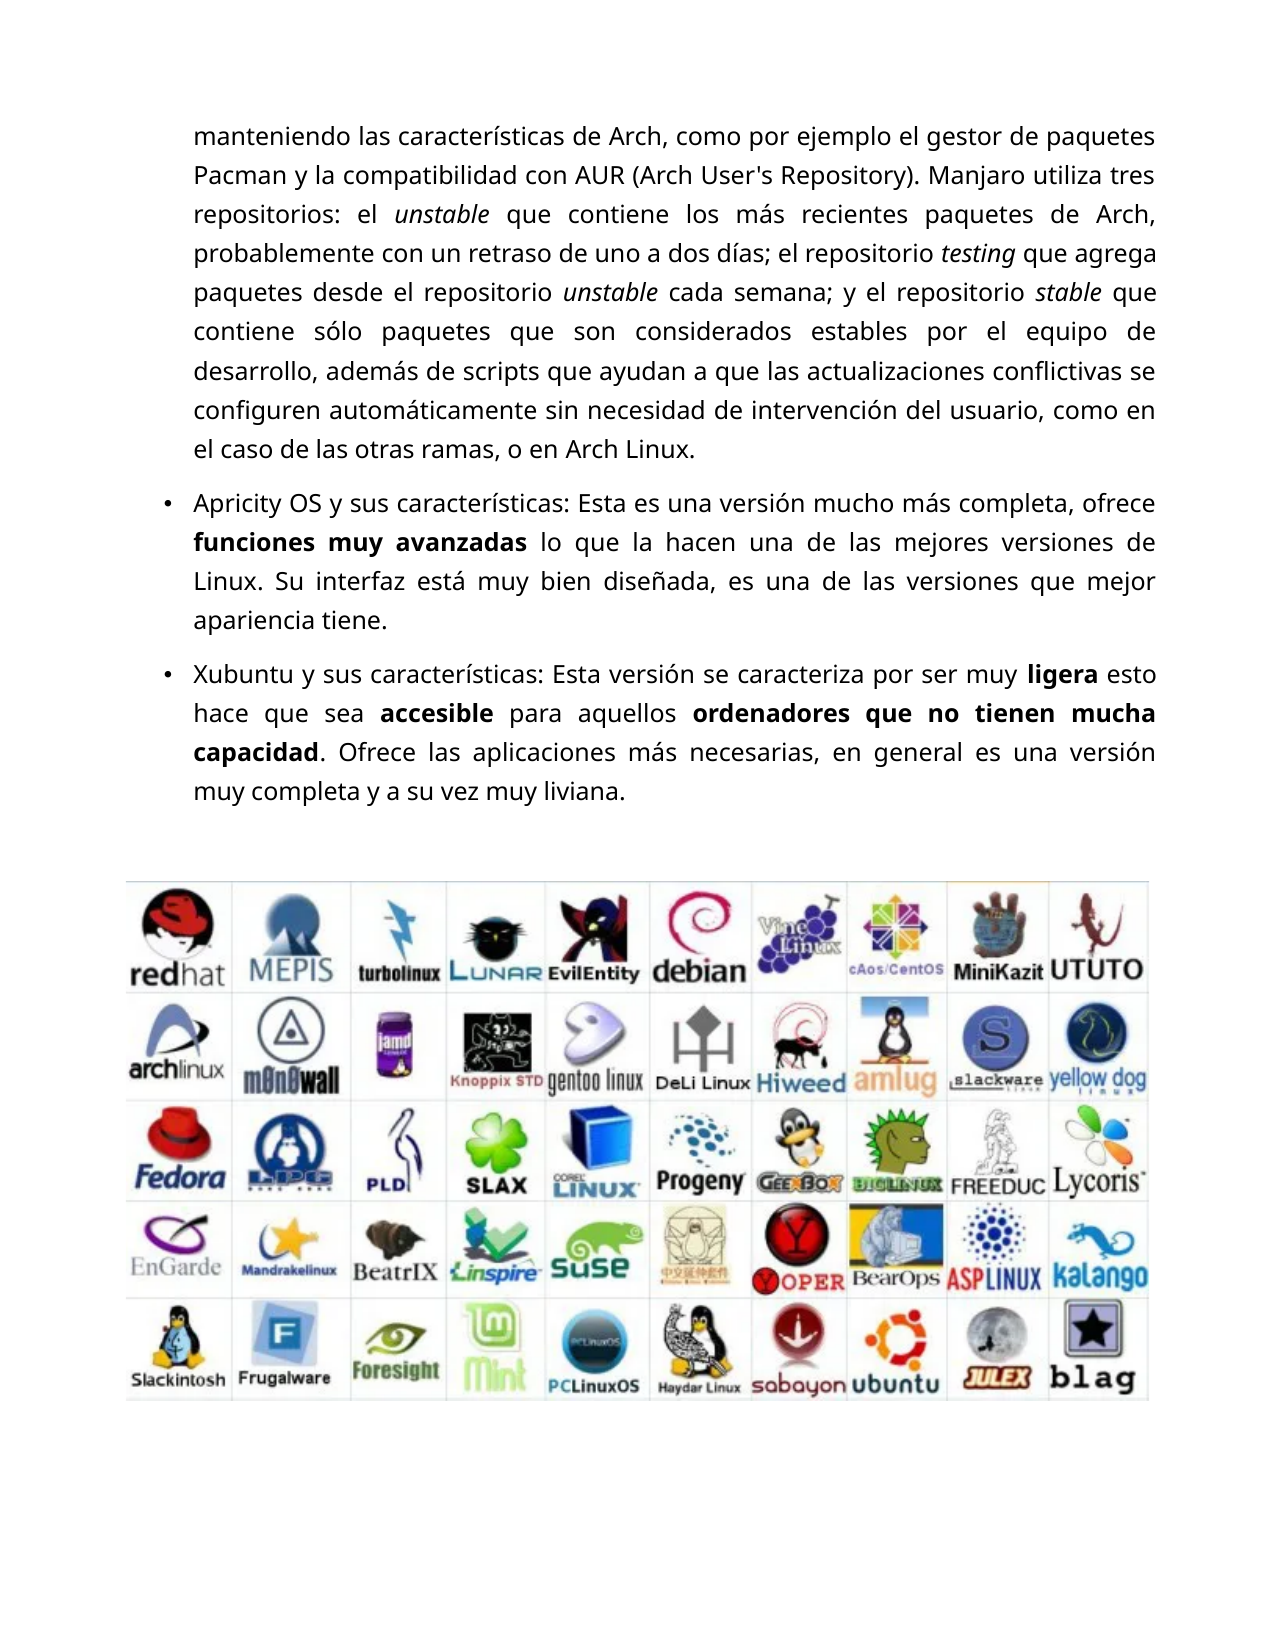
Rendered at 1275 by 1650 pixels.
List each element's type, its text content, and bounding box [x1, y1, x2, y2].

list Apricity OS y sus características: Esta es una versión mucho más completa, ofrece funciones muy avanzadas lo que la hacen una de las mejores versiones de Linux. Su interfaz está muy bien diseñada, es una de las versiones que mejor apariencia tiene. [164, 485, 1157, 637]
picture [125, 881, 1150, 1401]
list manteniendo las características de Arch, como por ejemplo el gestor de paquetes Pacman y la compatibilidad con AUR (Arch User's Repository). Manjaro utiliza tres repositorios: el unstable que contiene los más recientes paquetes de Arch, probablemente con un retraso de uno a dos días; el repositorio testing que agrega paquetes desde el repositorio unstable cada semana; y el repositorio stable que contiene sólo paquetes que son considerados estables por el equipo de desarrollo, además de scripts que ayudan a que las actualizaciones conflictivas se configuren automáticamente sin necesidad de intervención del usuario, como en el caso de las otras ramas, o en Arch Linux. [164, 118, 1157, 466]
list Xubuntu y sus características: Esta versión se caracteriza por ser muy ligera esto hace que sea accesible para aquellos ordenadores que no tienen mucha capacidad. Ofrece las aplicaciones más necesarias, en general es una versión muy completa y a su vez muy liviana. [164, 656, 1157, 808]
